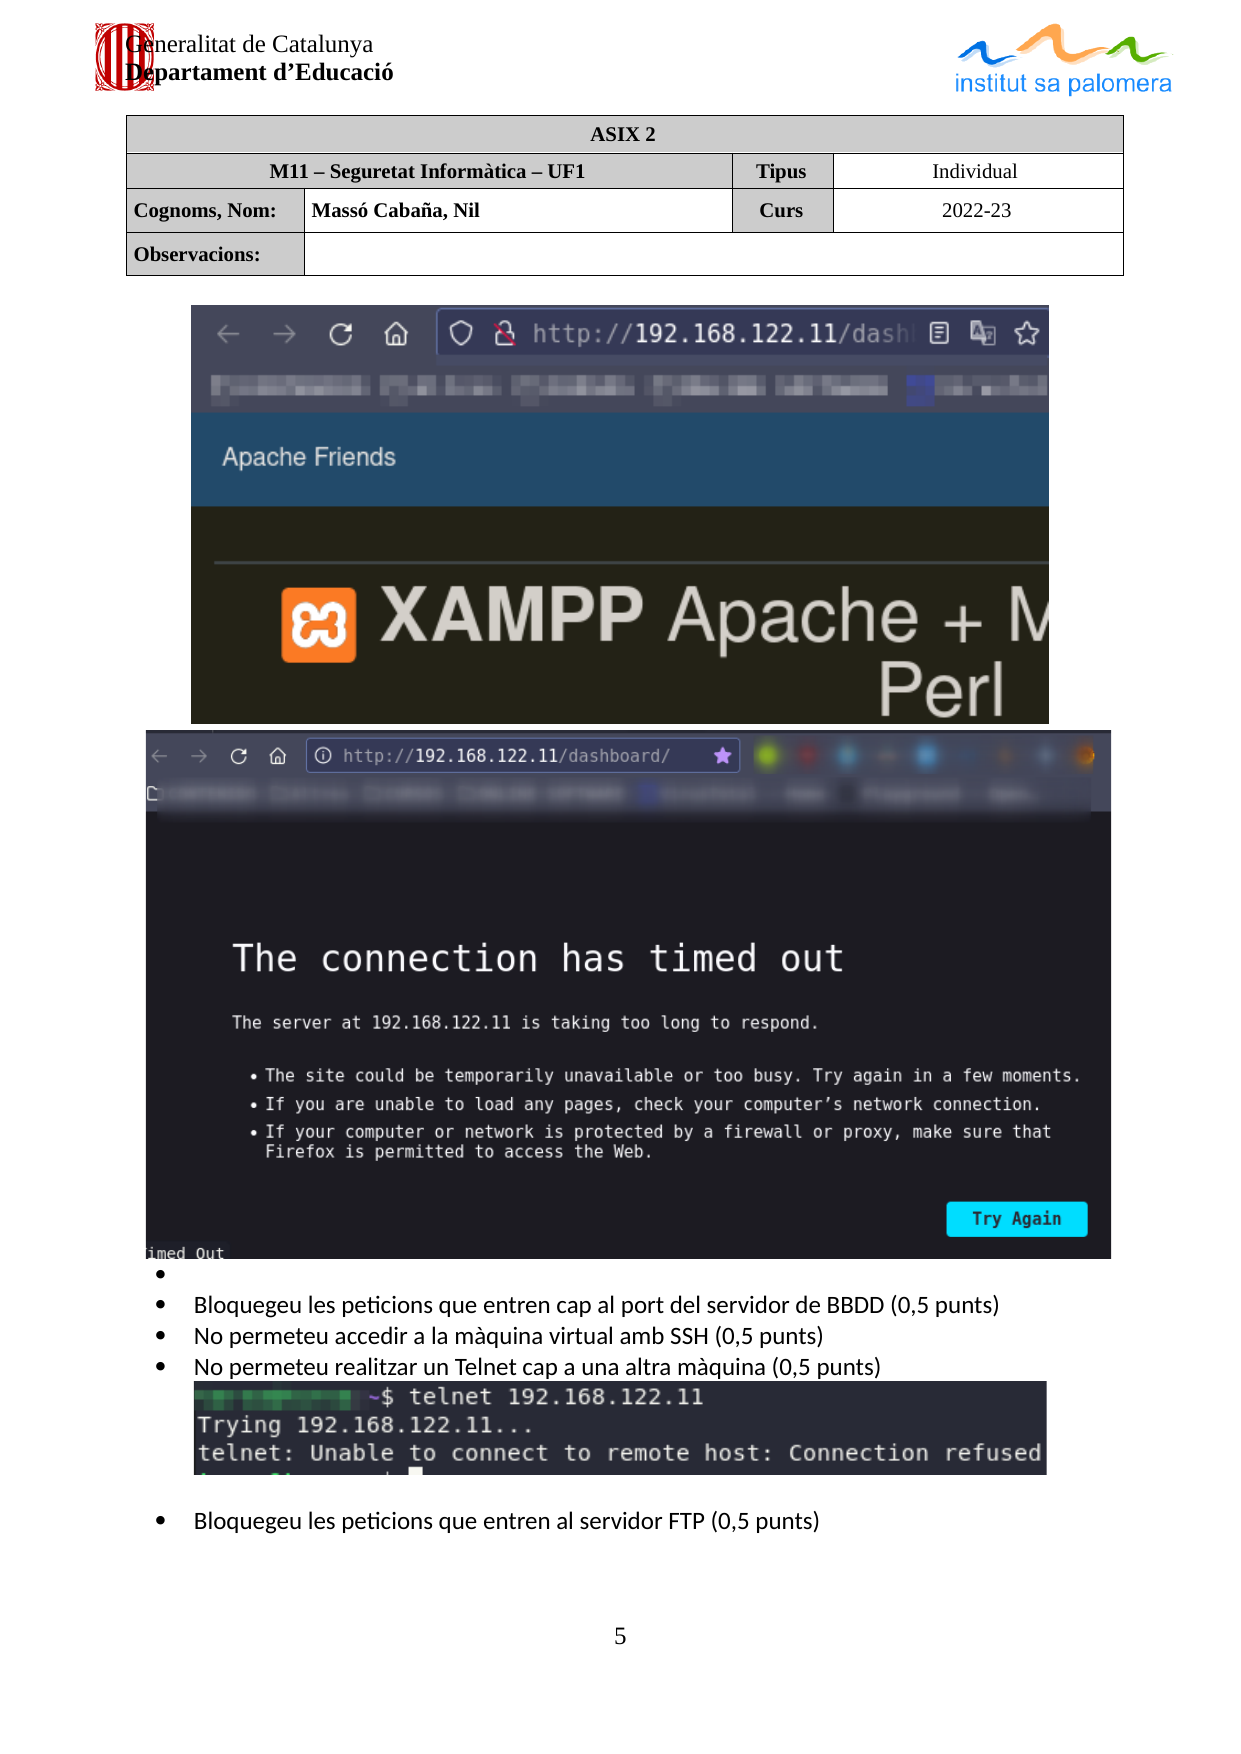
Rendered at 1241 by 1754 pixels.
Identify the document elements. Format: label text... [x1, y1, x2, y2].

list Bloquegeu les peticions que entren al servidor FTP (0,5 punts) [156, 1505, 1121, 1536]
list No permeteu realitzar un Telnet cap a una altra màquina (0,5 punts) [156, 1351, 1121, 1381]
picture [948, 21, 1177, 100]
list Bloquegeu les peticions que entren cap al port del servidor de BBDD (0,5 punts) [156, 1289, 1121, 1320]
picture [193, 1381, 1047, 1475]
picture [93, 21, 155, 93]
list No permeteu accedir a la màquina virtual amb SSH (0,5 punts) [156, 1320, 1121, 1351]
picture [145, 730, 1112, 1259]
picture [191, 305, 1049, 724]
